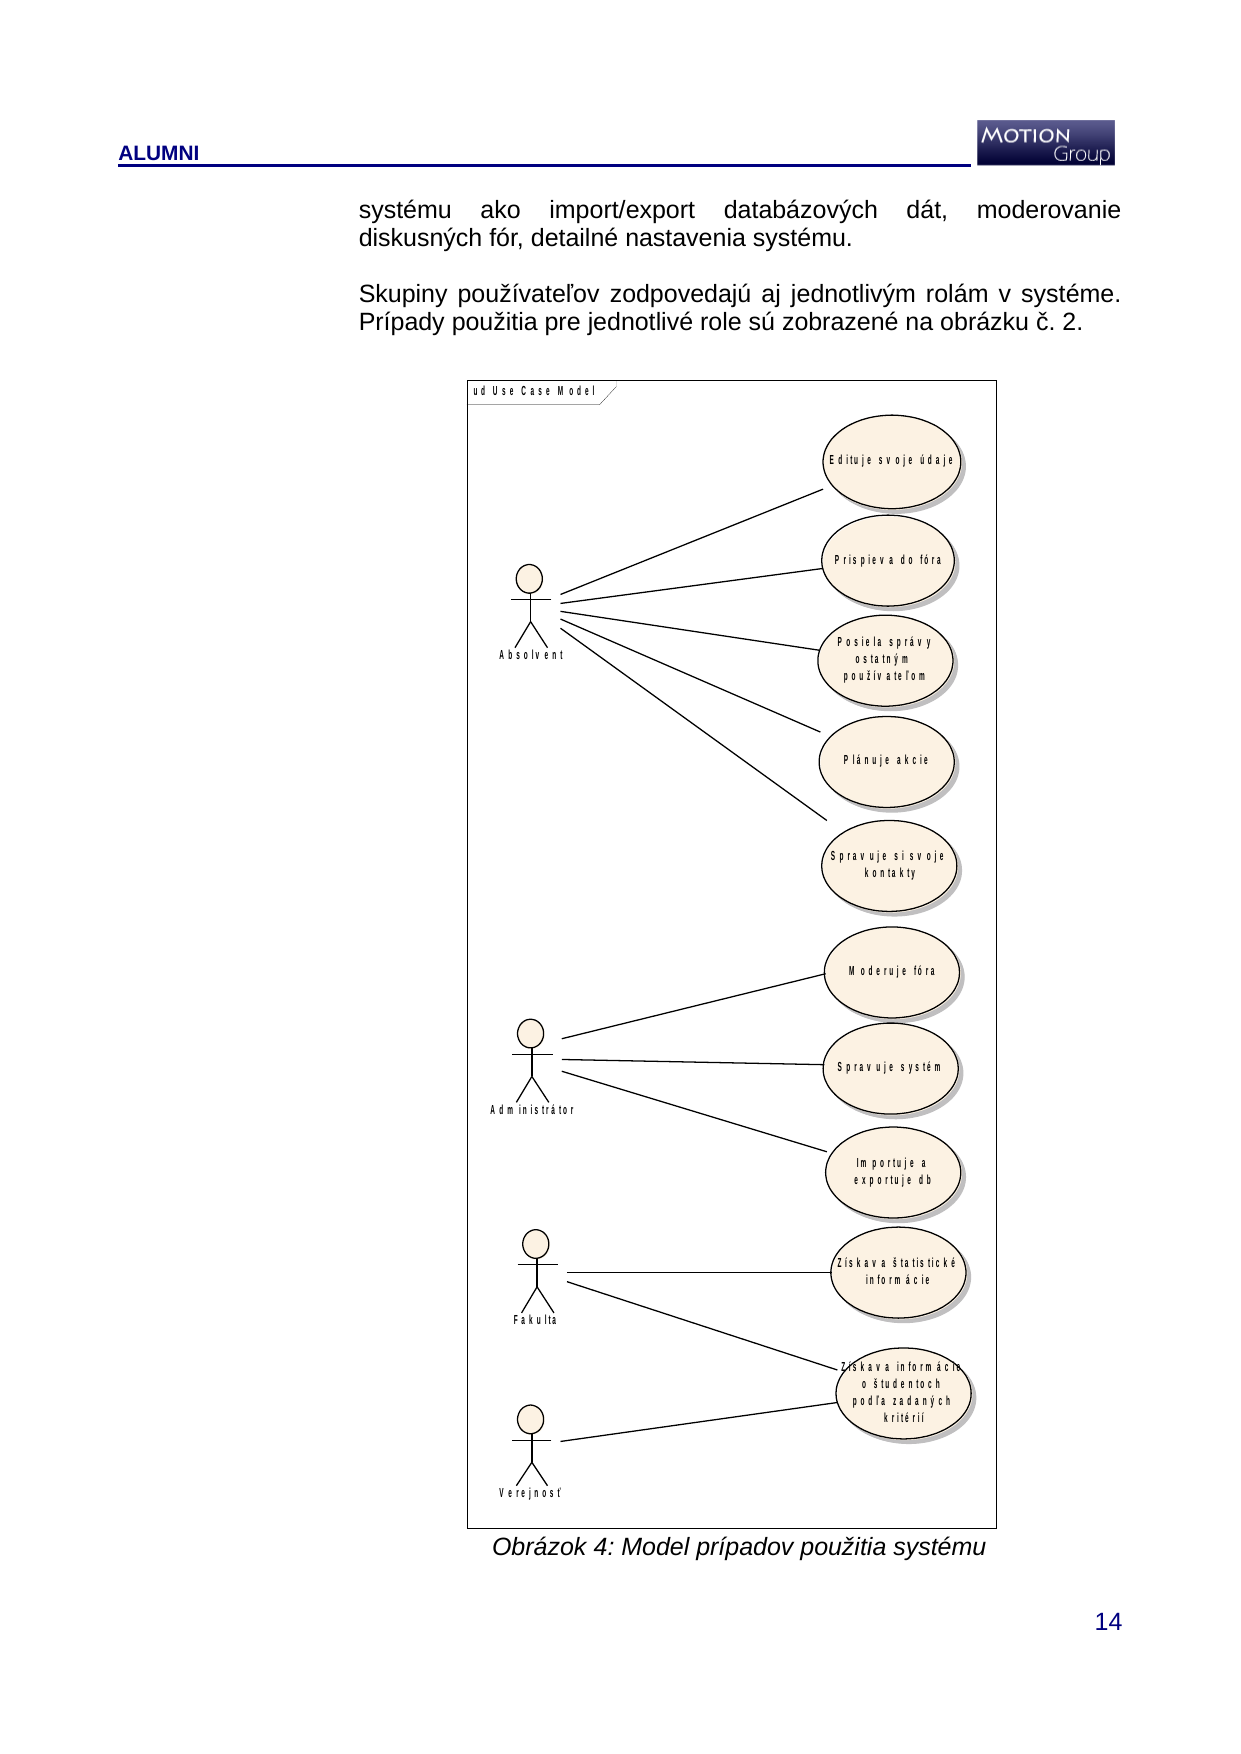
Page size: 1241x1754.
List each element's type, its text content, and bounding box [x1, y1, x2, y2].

text Skupiny používateľov zodpovedajú aj jednotlivým rolám v systéme. Prípady použitia pre jednotlivé role sú zobrazené na obrázku č. 2. [358, 280, 1122, 336]
text systému ako import/export databázových dát, moderovanie diskusných fór, detailné nastavenia systému. [358, 196, 1122, 252]
picture [971, 112, 1122, 172]
text Obrázok 4: Model prípadov použitia systému [463, 376, 1017, 1560]
